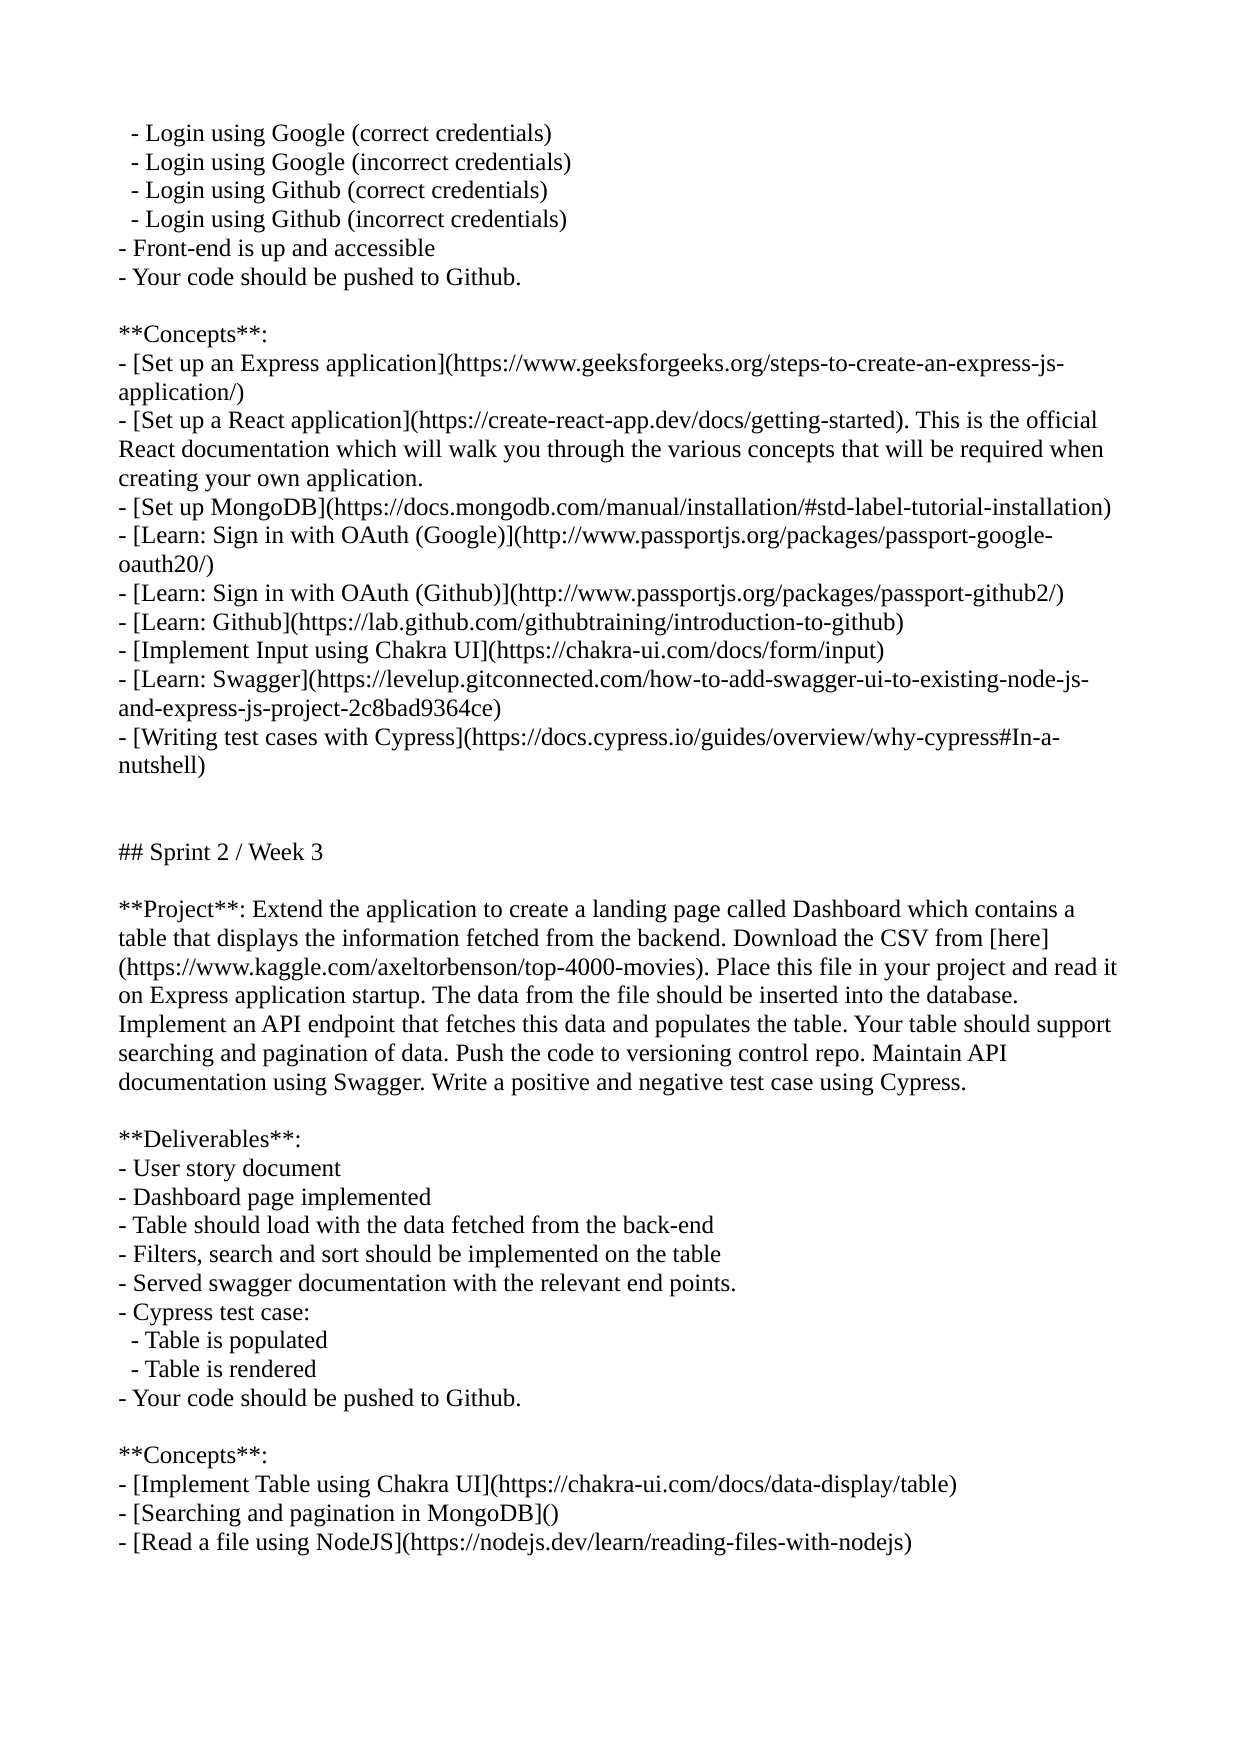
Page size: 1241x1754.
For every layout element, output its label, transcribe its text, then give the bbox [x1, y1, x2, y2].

text - [Searching and pagination in MongoDB]() [118, 1498, 1122, 1527]
text - Your code should be pushed to Github. [118, 1383, 1122, 1412]
text - [Implement Input using Chakra UI](https://chakra-ui.com/docs/form/input) [118, 636, 1122, 664]
text - Login using Github (incorrect credentials) [118, 204, 1122, 233]
text - [Read a file using NodeJS](https://nodejs.dev/learn/reading-files-with-nodejs) [118, 1527, 1122, 1556]
text **Concepts**: [118, 1441, 1122, 1469]
text - [Set up a React application](https://create-react-app.dev/docs/getting-started). This is the official React documentation which will walk you through the various concepts that will be required when creating your own application. [118, 406, 1122, 492]
text - Dashboard page implemented [118, 1182, 1122, 1211]
text - Cypress test case: [118, 1297, 1122, 1326]
text - Front-end is up and accessible [118, 233, 1122, 262]
text - User story document [118, 1153, 1122, 1182]
text - [Learn: Sign in with OAuth (Github)](http://www.passportjs.org/packages/passport-github2/) [118, 578, 1122, 607]
text - [Set up an Express application](https://www.geeksforgeeks.org/steps-to-create-an-express-js-application/) [118, 348, 1122, 406]
text - [Writing test cases with Cypress](https://docs.cypress.io/guides/overview/why-cypress#In-a-nutshell) [118, 722, 1122, 779]
text **Concepts**: [118, 319, 1122, 348]
text - Login using Google (incorrect credentials) [118, 147, 1122, 176]
text - Table should load with the data fetched from the back-end [118, 1211, 1122, 1239]
text - [Learn: Sign in with OAuth (Google)](http://www.passportjs.org/packages/passport-google-oauth20/) [118, 521, 1122, 578]
text - Login using Github (correct credentials) [118, 176, 1122, 204]
text - Login using Google (correct credentials) [118, 118, 1122, 147]
text ## Sprint 2 / Week 3 [118, 837, 1122, 866]
text - [Implement Table using Chakra UI](https://chakra-ui.com/docs/data-display/table) [118, 1469, 1122, 1498]
text - Served swagger documentation with the relevant end points. [118, 1268, 1122, 1297]
text **Project**: Extend the application to create a landing page called Dashboard which contains a table that displays the information fetched from the backend. Download the CSV from [here](https://www.kaggle.com/axeltorbenson/top-4000-movies). Place this file in your project and read it on Express application startup. The data from the file should be inserted into the database. Implement an API endpoint that fetches this data and populates the table. Your table should support searching and pagination of data. Push the code to versioning control repo. Maintain API documentation using Swagger. Write a positive and negative test case using Cypress. [118, 894, 1122, 1096]
text - [Learn: Swagger](https://levelup.gitconnected.com/how-to-add-swagger-ui-to-existing-node-js-and-express-js-project-2c8bad9364ce) [118, 664, 1122, 722]
text - Filters, search and sort should be implemented on the table [118, 1239, 1122, 1268]
text - Your code should be pushed to Github. [118, 262, 1122, 291]
text **Deliverables**: [118, 1124, 1122, 1153]
text - Table is populated [118, 1326, 1122, 1354]
text - [Learn: Github](https://lab.github.com/githubtraining/introduction-to-github) [118, 607, 1122, 636]
text - [Set up MongoDB](https://docs.mongodb.com/manual/installation/#std-label-tutorial-installation) [118, 492, 1122, 521]
text - Table is rendered [118, 1354, 1122, 1383]
